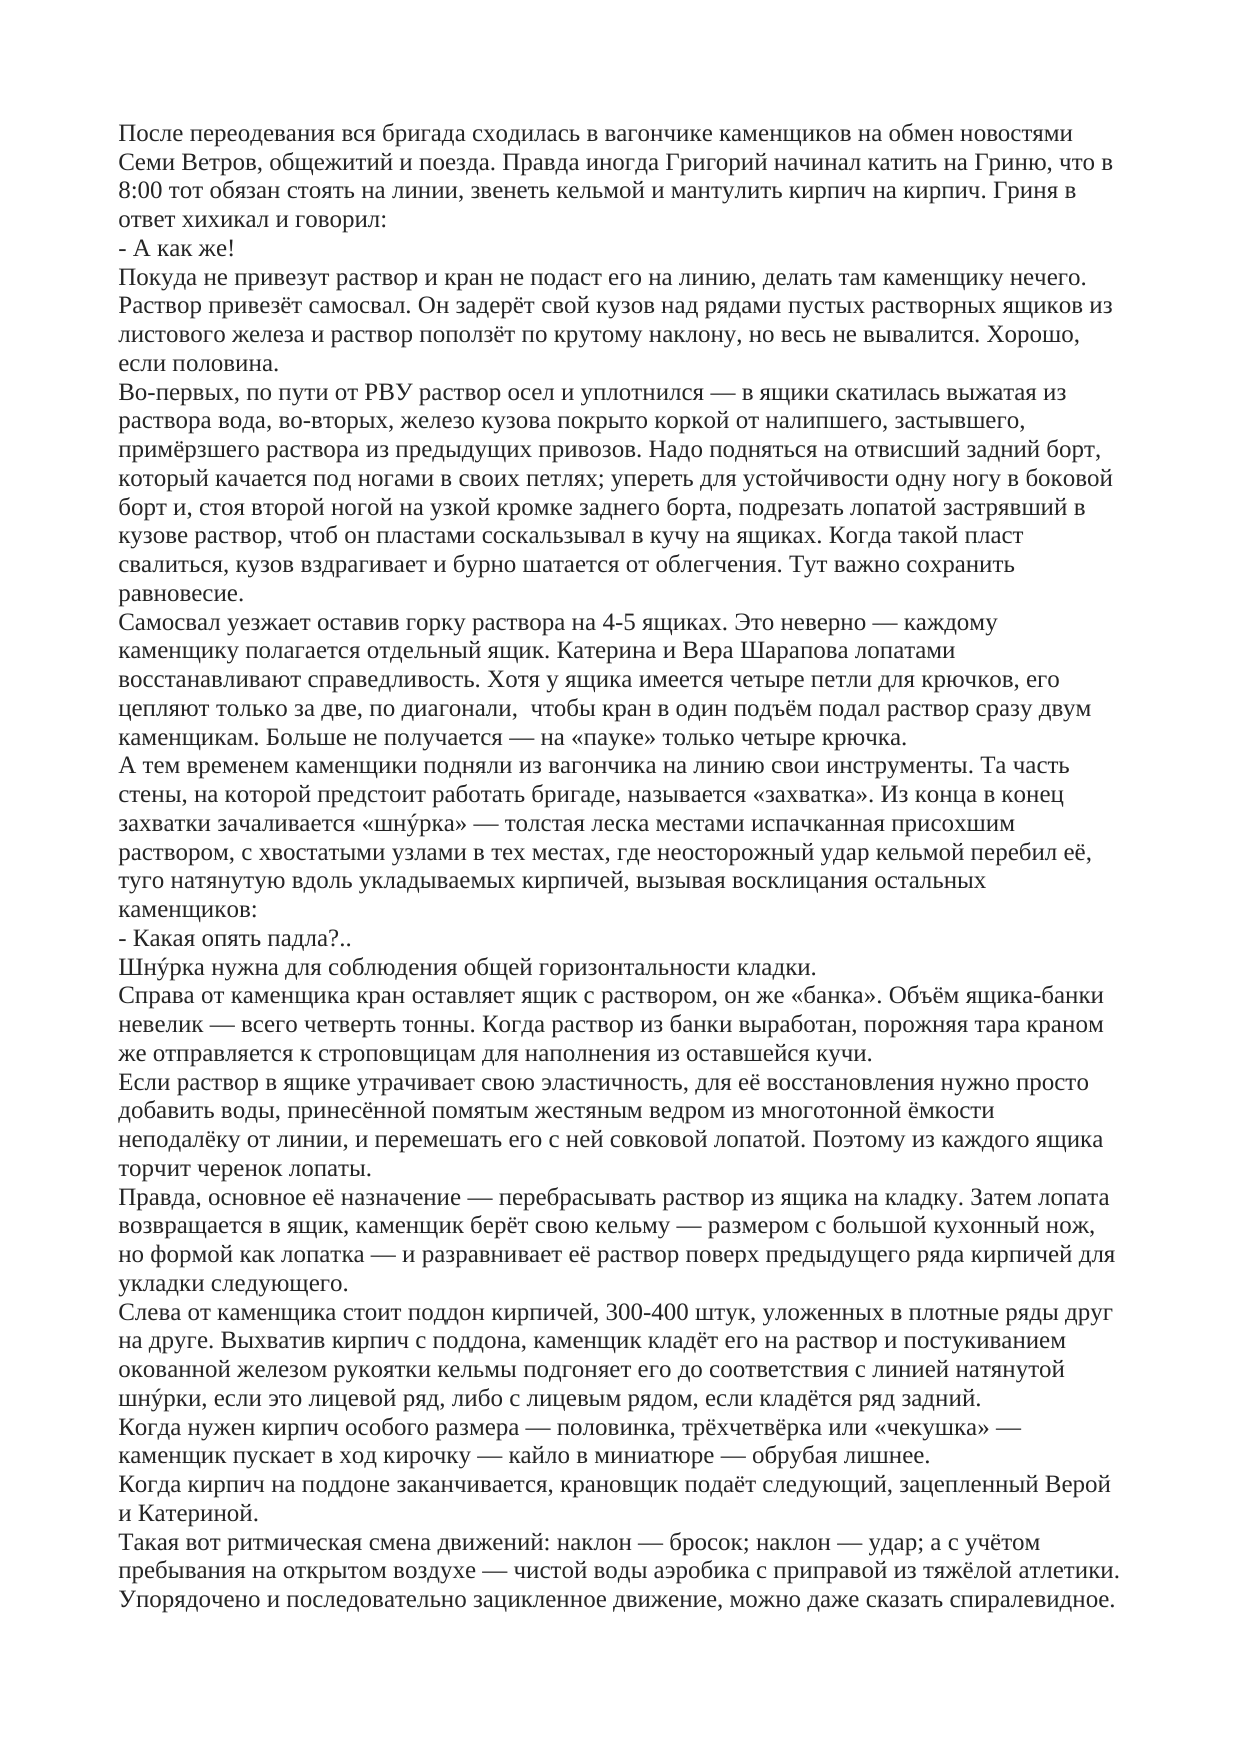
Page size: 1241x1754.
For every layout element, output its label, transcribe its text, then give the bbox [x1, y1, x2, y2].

text Когда кирпич на поддоне заканчивается, крановщик подаёт следующий, зацепленный Верой и Катериной. [118, 1469, 1122, 1527]
text Самосвал уезжает оставив горку раствора на 4-5 ящиках. Это неверно — каждому каменщику полагается отдельный ящик. Катерина и Вера Шарапова лопатами восстанавливают справедливость. Хотя у ящика имеется четыре петли для крючков, его цепляют только за две, по диагонали, чтобы кран в один подъём подал раствор сразу двум каменщикам. Больше не получается — на «пауке» только четыре крючка. [118, 607, 1122, 751]
text Такая вот ритмическая смена движений: наклон — бросок; наклон — удар; а с учётом пребывания на открытом воздухе — чистой воды аэробика с приправой из тяжёлой атлетики. [118, 1527, 1122, 1584]
text Покуда не привезут раствор и кран не подаст его на линию, делать там каменщику нечего. [118, 262, 1122, 291]
text Если раствор в ящике утрачивает свою эластичность, для её восстановления нужно просто добавить воды, принесённой помятым жестяным ведром из многотонной ёмкости неподалёку от линии, и перемешать его с ней совковой лопатой. Поэтому из каждого ящика торчит черенок лопаты. [118, 1067, 1122, 1182]
text После переодевания вся бригада сходилась в вагончике каменщиков на обмен новостями Семи Ветров, общежитий и поезда. Правда иногда Григорий начинал катить на Гриню, что в 8:00 тот обязан стоять на линии, звенеть кельмой и мантулить кирпич на кирпич. Гриня в ответ хихикал и говорил: [118, 118, 1122, 233]
text - А как же! [118, 233, 1122, 262]
text Когда нужен кирпич особого размера — половинка, трёхчетвёрка или «чекушка» — каменщик пускает в ход кирочку — кайло в миниатюре — обрубая лишнее. [118, 1412, 1122, 1469]
text - Какая опять падла?.. [118, 923, 1122, 952]
text Раствор привезёт самосвал. Он задерёт свой кузов над рядами пустых растворных ящиков из листового железа и раствор поползёт по крутому наклону, но весь не вывалится. Хорошо, если половина. [118, 291, 1122, 377]
text Слева от каменщика стоит поддон кирпичей, 300-400 штук, уложенных в плотные ряды друг на друге. Выхватив кирпич с поддона, каменщик кладёт его на раствор и постукиванием окованной железом рукоятки кельмы подгоняет его до соответствия с линией натянутой шнýрки, если это лицевой ряд, либо с лицевым рядом, если кладётся ряд задний. [118, 1297, 1122, 1412]
text Шнýрка нужна для соблюдения общей горизонтальности кладки. [118, 952, 1122, 981]
text Во-первых, по пути от РВУ раствор осел и уплотнился — в ящики скатилась выжатая из раствора вода, во-вторых, железо кузова покрыто коркой от налипшего, застывшего, примёрзшего раствора из предыдущих привозов. Надо подняться на отвисший задний борт, который качается под ногами в своих петлях; упереть для устойчивости одну ногу в боковой борт и, стоя второй ногой на узкой кромке заднего борта, подрезать лопатой застрявший в кузове раствор, чтоб он пластами соскальзывал в кучу на ящиках. Когда такой пласт свалиться, кузов вздрагивает и бурно шатается от облегчения. Тут важно сохранить равновесие. [118, 377, 1122, 607]
text Справа от каменщика кран оставляет ящик с раствором, он же «банка». Объём ящика-банки невелик — всего четверть тонны. Когда раствор из банки выработан, порожняя тара краном же отправляется к строповщицам для наполнения из оставшейся кучи. [118, 981, 1122, 1067]
text А тем временем каменщики подняли из вагончика на линию свои инструменты. Та часть стены, на которой предстоит работать бригаде, называется «захватка». Из конца в конец захватки зачаливается «шнýрка» — толстая леска местами испачканная присохшим раствором, с хвостатыми узлами в тех местах, где неосторожный удар кельмой перебил её, туго натянутую вдоль укладываемых кирпичей, вызывая восклицания остальных каменщиков: [118, 751, 1122, 923]
text Упорядочено и последовательно зацикленное движение, можно даже сказать спиралевидное. [118, 1584, 1122, 1613]
text Правда, основное её назначение — перебрасывать раствор из ящика на кладку. Затем лопата возвращается в ящик, каменщик берёт свою кельму — размером с большой кухонный нож, но формой как лопатка — и разравнивает её раствор поверх предыдущего ряда кирпичей для укладки следующего. [118, 1182, 1122, 1297]
